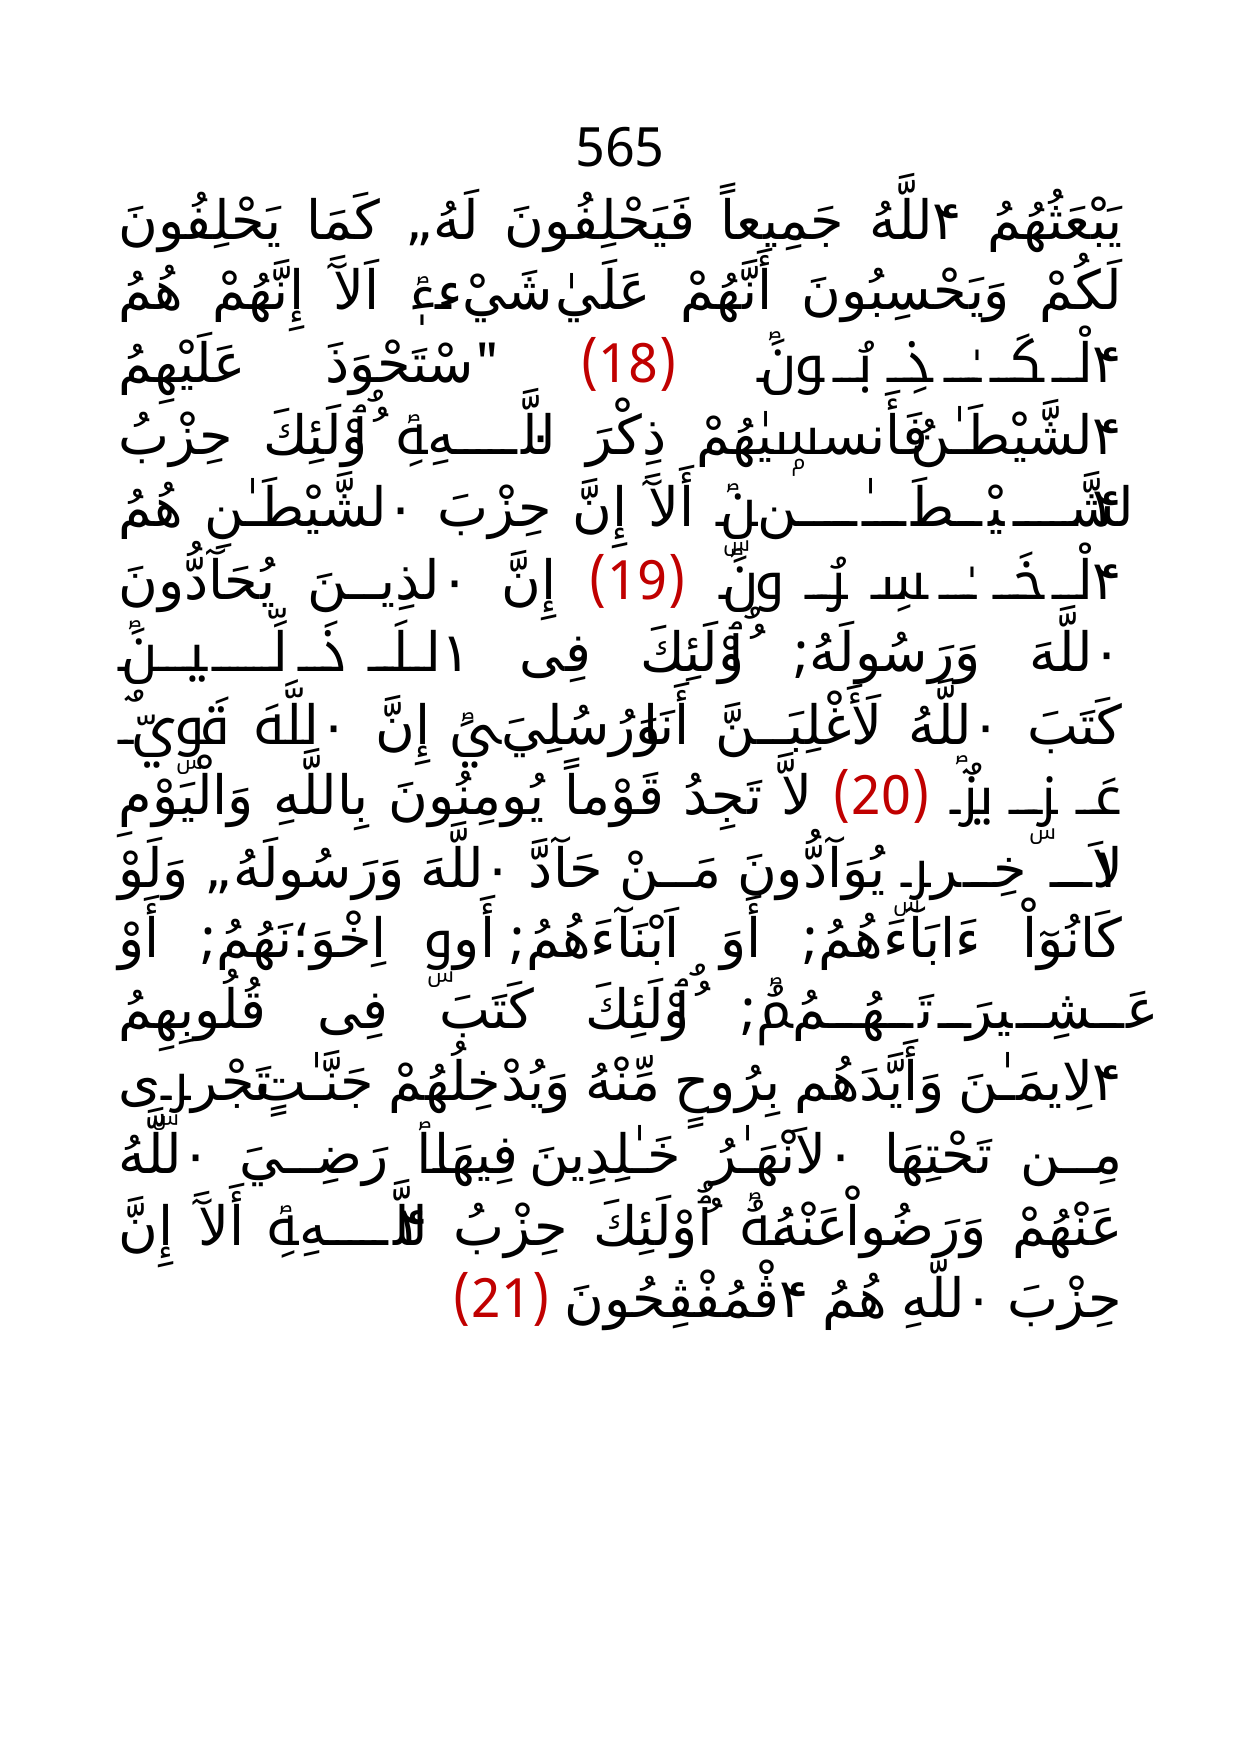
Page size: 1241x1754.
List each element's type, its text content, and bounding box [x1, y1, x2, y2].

text 565 [118, 118, 1122, 189]
text يَبْعَثُهُمُ ۴للَّهُ جَمِيعاً فَيَحْلِفُونَ لَهُ„ كَمَا يَحْلِفُونَ لَكُمْ وَيَحْسِبُونَ أَنَّهُمْ عَلَيٰ شَيْءٖؐ اَلآَ إِنَّهُمْ هُمُ ۴لْكَـٰذِبُونَؐ (18) "سْتَحْوَذَ عَلَيْهِمُ ۴لشَّيْطَـٰنُ فَأَنسۭيٰهُمْ ذِكْرَ ۰للَّهِؐ ٱُوْلَئِكَ حِزْبُ ۴لشَّيْطَـٰــنۣؐ أَلآَ إِنَّ حِزْبَ ۰لشَّيْطَـٰنِ هُمُ ۴لْخَـٰسِرُونَؐ (19) إِنَّ ۰لذِيــنَ يُحَآدُّونَ ۰للَّهَ وَرَسُولَهُ; ٱُوْلَئِكَ فِى ۱لاَذَلِّيــنَؐ كَتَبَ ۰للَّهُ لَأَغْلِبَــنَّ أَنَا وَرُسُلِيَؐ إِنَّ ۰للَّهَ قَوۣيّﹲ عَزۣيزٌؐ (20) لاَّ تَجِدُ قَوْماً يُومِنُونَ بِاللَّهِ وَالْيَوْمِ ۱لاَخِرۣ يُوَآدُّونَ مَــنْ حَآدَّ ۰للَّهَ وَرَسُولَهُ„ وَلَوْ كَانُوٓاْ ءَابَآءَهُمُ; أَوَ اَبْنَآءَهُمُ; أَوۣ اِخْوَ؛نَهُمُ; أَوْ عَشِيرَتَهُمُؐ; ٱُوْلَئِكَ كَتَبَ فِى قُلُوبِهِمُ ۴لِايمَـٰنَ وَأَيَّدَهُم بِرُوحٍ مِّنْهُ وَيُدْخِلُهُمْ جَنَّـٰتٍ تَجْرۣى مِــن تَحْتِهَا ۰لاَنْهَـٰرُ خَـٰلِدِينَ فِيهَاؐ رَضِــيَ ۰للَّهُ عَنْهُمْ وَرَضُواْ عَنْهُؐ ٱُوْلَئِكَ حِزْبُ ۴للَّهِؐ أَلآَ إِنَّ حِزْبَ ۰للَّهِ هُمُ ۴ڤْمُفْڤِحُونَ (21) [118, 189, 1122, 1340]
